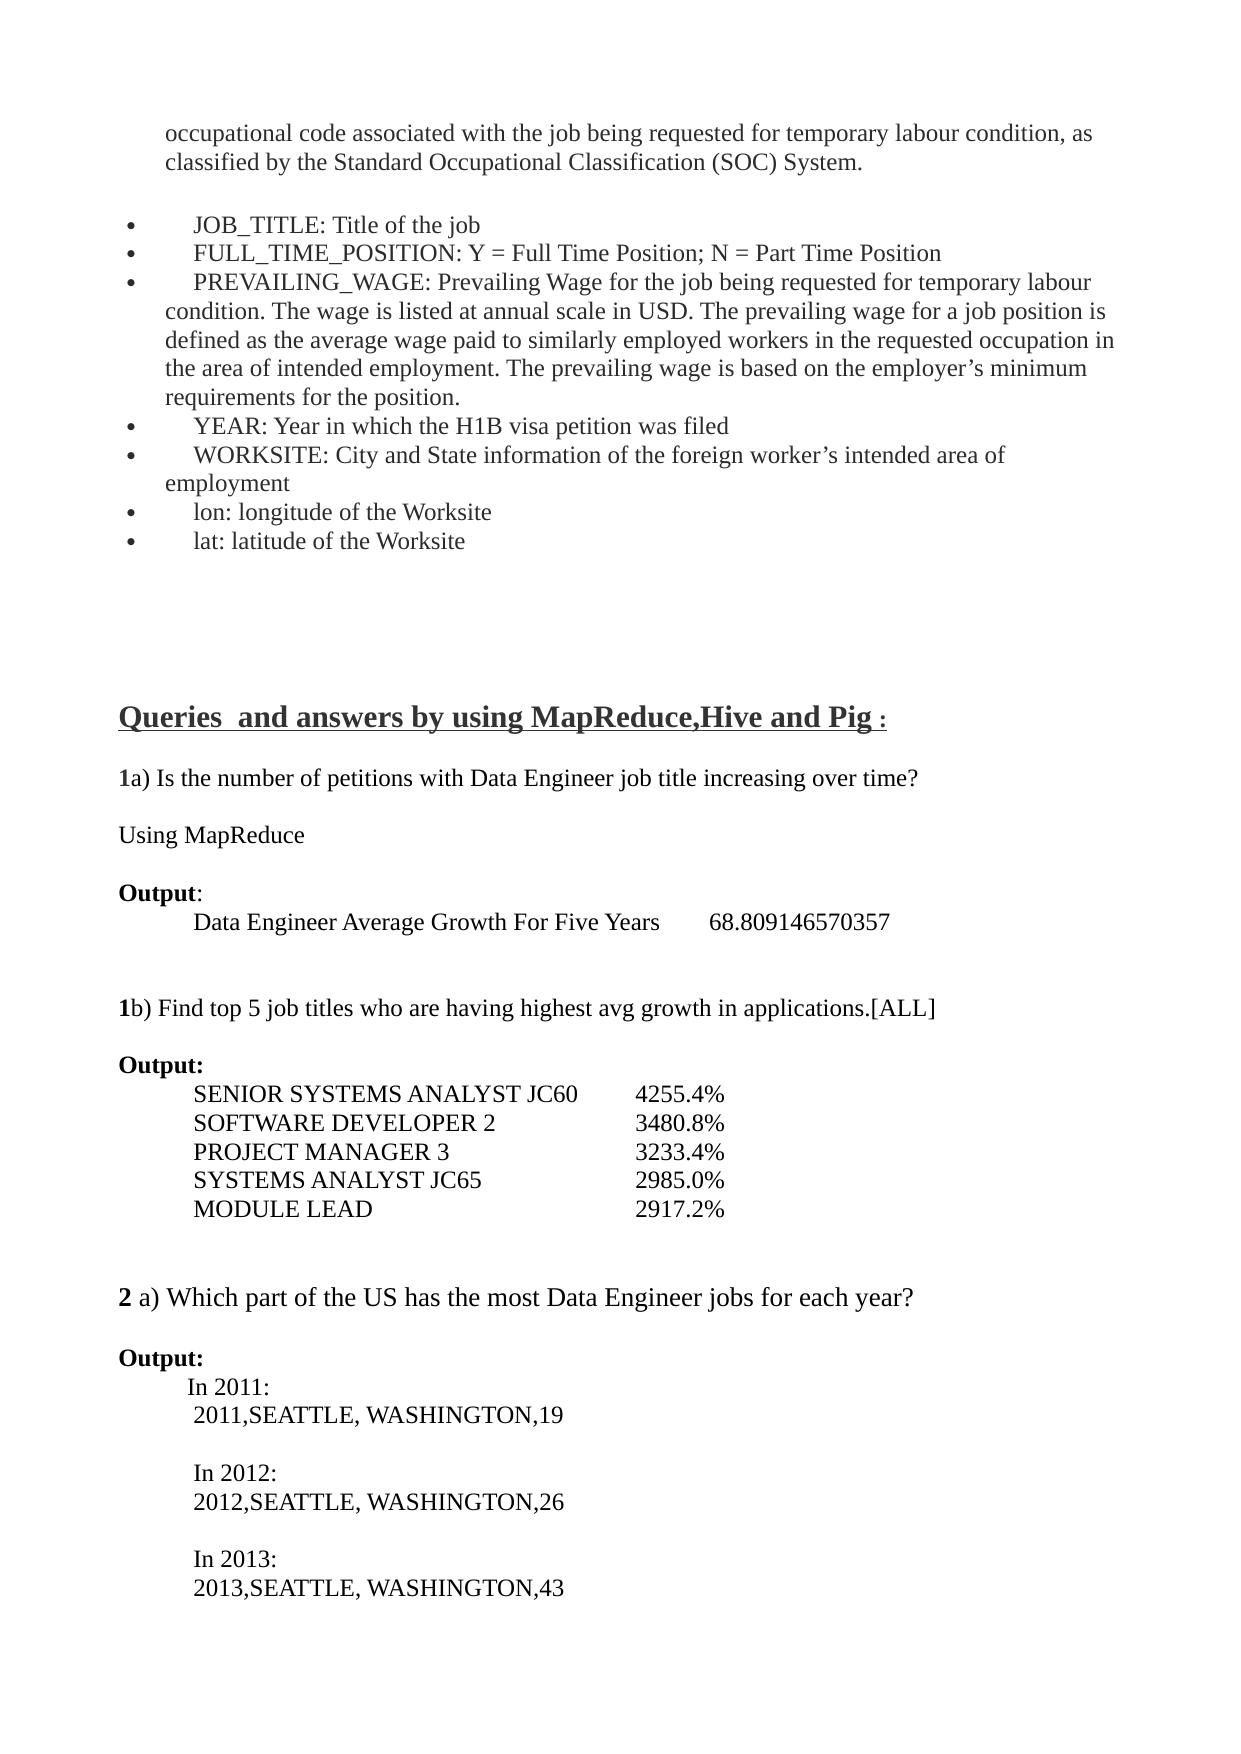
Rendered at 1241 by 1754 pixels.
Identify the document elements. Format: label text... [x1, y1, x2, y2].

text 2013,SEATTLE, WASHINGTON,43 [118, 1573, 1122, 1602]
text 2 a) Which part of the US has the most Data Engineer jobs for each year? [118, 1281, 1122, 1312]
text SYSTEMS ANALYST JC65 2985.0% [118, 1166, 1122, 1194]
text 2012,SEATTLE, WASHINGTON,26 [118, 1487, 1122, 1515]
list PREVAILING_WAGE: Prevailing Wage for the job being requested for temporary labour condition. The wage is listed at annual scale in USD. The prevailing wage for a job position is defined as the average wage paid to similarly employed workers in the requested occupation in the area of intended employment. The prevailing wage is based on the employer’s minimum requirements for the position. [127, 267, 1122, 411]
list lon: longitude of the Worksite [127, 497, 1122, 526]
list JOB_TITLE: Title of the job [127, 210, 1122, 238]
text In 2013: [118, 1544, 1122, 1573]
text PROJECT MANAGER 3 3233.4% [118, 1137, 1122, 1166]
text Using MapReduce [118, 821, 1122, 849]
text Queries and answers by using MapReduce,Hive and Pig : [118, 698, 1122, 734]
text Data Engineer Average Growth For Five Years 68.809146570357 [118, 907, 1122, 936]
text 1b) Find top 5 job titles who are having highest avg growth in applications.[ALL] [118, 993, 1122, 1022]
text SENIOR SYSTEMS ANALYST JC60 4255.4% [118, 1079, 1122, 1108]
text Output: [118, 1343, 1122, 1372]
list occupational code associated with the job being requested for temporary labour condition, as classified by the Standard Occupational Classification (SOC) System. [127, 118, 1122, 176]
text Output: [118, 1051, 1122, 1079]
list WORKSITE: City and State information of the foreign worker’s intended area of employment [127, 440, 1122, 497]
list lat: latitude of the Worksite [127, 526, 1122, 555]
text Output: [118, 878, 1122, 907]
list FULL_TIME_POSITION: Y = Full Time Position; N = Part Time Position [127, 238, 1122, 267]
text In 2011: [118, 1372, 1122, 1400]
text 1a) Is the number of petitions with Data Engineer job title increasing over time? [118, 763, 1122, 792]
text SOFTWARE DEVELOPER 2 3480.8% [118, 1108, 1122, 1137]
text In 2012: [118, 1458, 1122, 1487]
text MODULE LEAD 2917.2% [118, 1194, 1122, 1223]
text 2011,SEATTLE, WASHINGTON,19 [118, 1400, 1122, 1429]
list YEAR: Year in which the H1B visa petition was filed [127, 411, 1122, 440]
